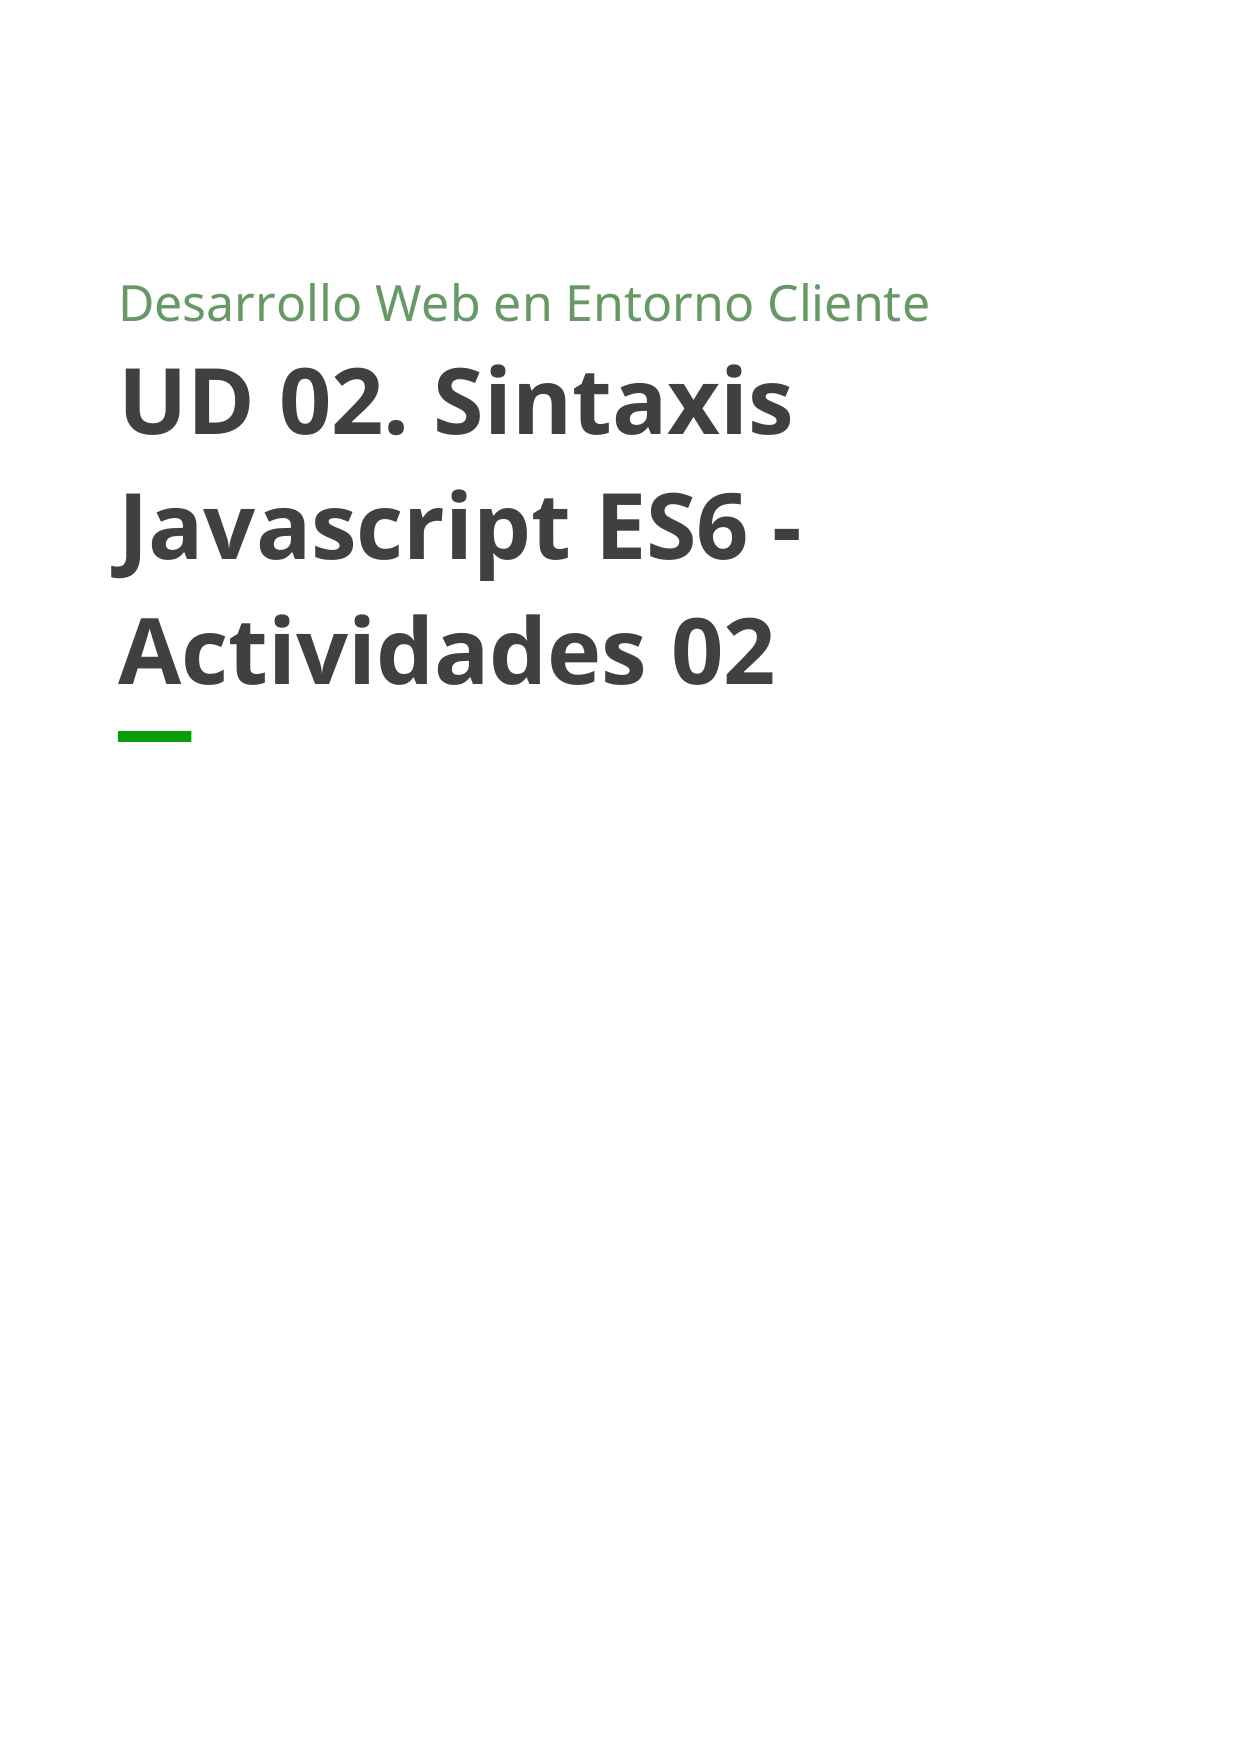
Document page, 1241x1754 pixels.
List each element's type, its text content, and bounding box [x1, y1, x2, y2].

picture [118, 731, 192, 742]
title Desarrollo Web en Entorno Cliente UD 02. Sintaxis Javascript ES6 - Actividades 02 [118, 268, 1122, 711]
